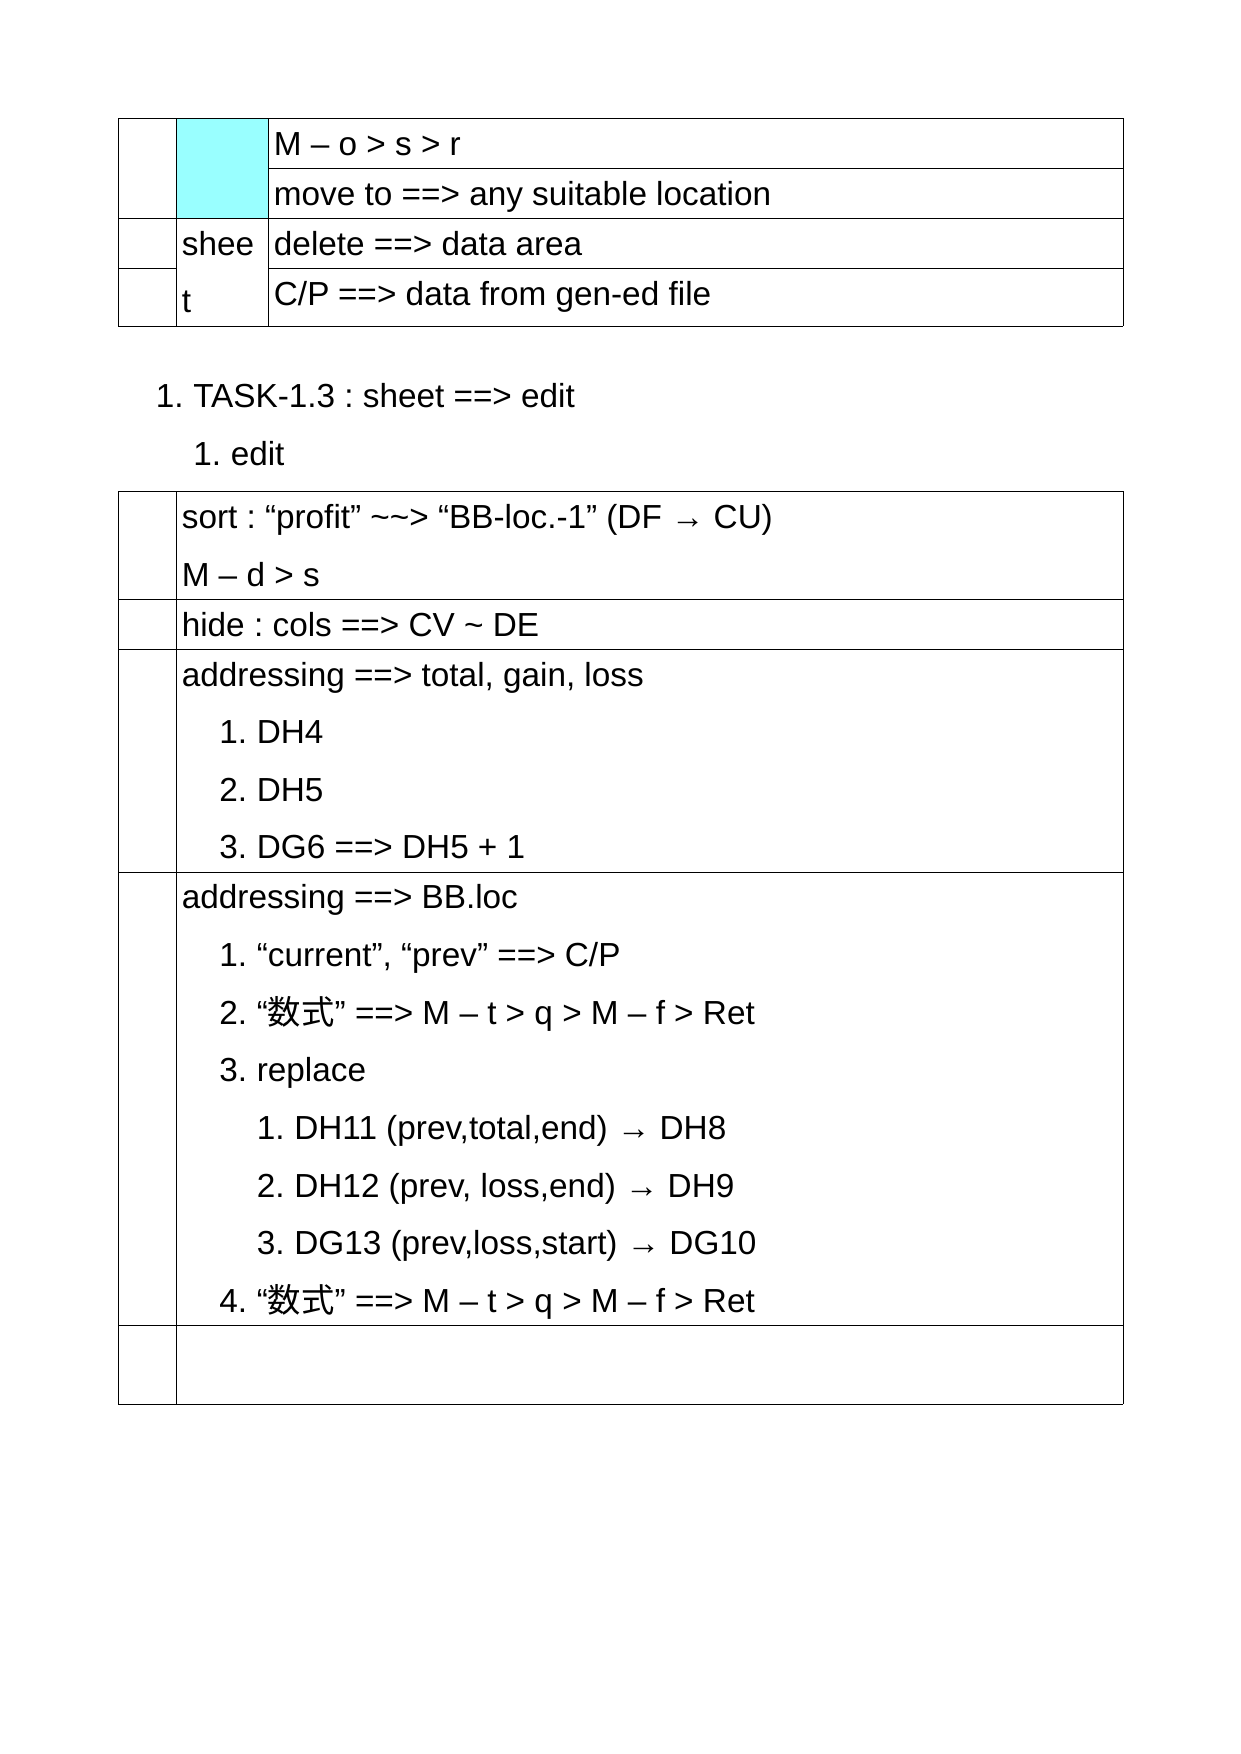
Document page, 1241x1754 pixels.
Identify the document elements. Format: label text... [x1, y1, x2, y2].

table_cell addressing ==> total, gain, loss DH4 DH5 DG6 ==> DH5 + 1 [177, 650, 1123, 872]
table_cell addressing ==> BB.loc “current”, “prev” ==> C/P “数式” ==> M – t > q > M – f > Ret replace DH11 (prev,total,end) → DH8 DH12 (prev, loss,end) → DH9 DG13 (prev,loss,start) → DG10 “数式” ==> M – t > q > M – f > Ret [177, 873, 1123, 1325]
table_header [119, 492, 176, 599]
table_header [119, 119, 176, 218]
list TASK-1.3 : sheet ==> edit [156, 376, 1122, 414]
table_cell [119, 600, 176, 649]
table_cell hide : cols ==> CV ~ DE [177, 600, 1123, 649]
table_cell move to ==> any suitable location [269, 169, 1123, 218]
table_cell M – o > s > r [269, 119, 1123, 168]
table_header [177, 119, 268, 218]
table_cell sheet [177, 219, 268, 326]
table_cell [177, 1326, 1123, 1404]
table_cell [119, 650, 176, 872]
table_cell [119, 1326, 176, 1404]
table_cell delete ==> data area [269, 219, 1123, 268]
table_cell C/P ==> data from gen-ed file [269, 269, 1123, 326]
table_cell [119, 873, 176, 1325]
table_cell [119, 219, 176, 268]
table_cell [119, 269, 176, 326]
table_header sort : “profit” ~~> “BB-loc.-1” (DF → CU) M – d > s [177, 492, 1123, 599]
list edit [193, 434, 1122, 472]
